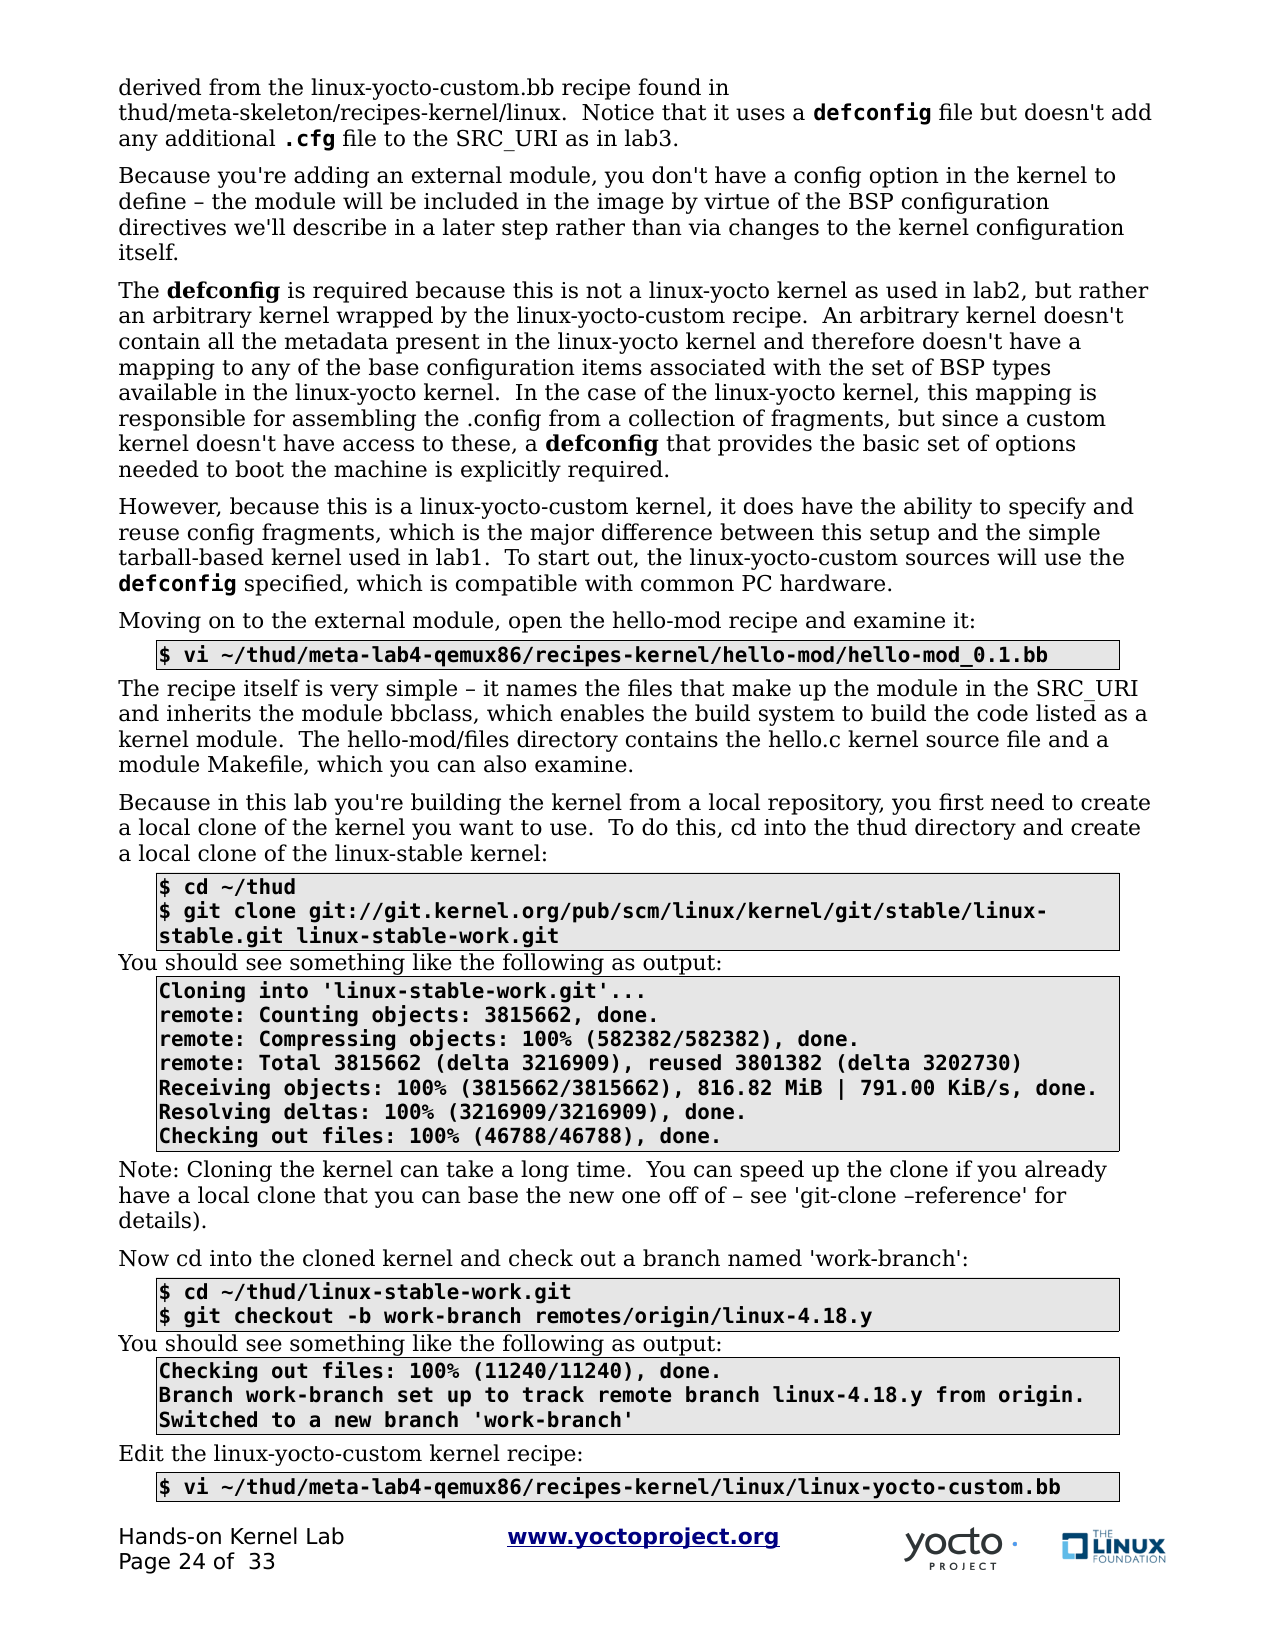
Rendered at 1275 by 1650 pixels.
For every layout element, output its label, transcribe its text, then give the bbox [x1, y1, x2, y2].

text $ cd ~/thud [157, 874, 1119, 897]
text You should see something like the following as output: [118, 1331, 1157, 1357]
text remote: Compressing objects: 100% (582382/582382), done. [157, 1024, 1119, 1049]
text Because you're adding an external module, you don't have a config option in the kernel to define – the module will be included in the image by virtue of the BSP configuration directives we'll describe in a later step rather than via changes to the kernel configuration itself. [118, 164, 1157, 266]
text You should see something like the following as output: [118, 951, 1157, 976]
text Moving on to the external module, open the hello-mod recipe and examine it: [118, 609, 1157, 634]
text $ cd ~/thud/linux-stable-work.git [157, 1279, 1119, 1302]
text Cloning into 'linux-stable-work.git'... [157, 977, 1119, 1000]
text remote: Counting objects: 3815662, done. [157, 1000, 1119, 1024]
text Switched to a new branch 'work-branch' [157, 1405, 1119, 1434]
text $ vi ~/thud/meta-lab4-qemux86/recipes-kernel/hello-mod/hello-mod_0.1.bb [157, 641, 1119, 669]
text Resolving deltas: 100% (3216909/3216909), done. [157, 1097, 1119, 1122]
text $ git checkout -b work-branch remotes/origin/linux-4.18.y [157, 1302, 1119, 1331]
text The defconfig is required because this is not a linux-yocto kernel as used in lab2, but rather an arbitrary kernel wrapped by the linux-yocto-custom recipe. An arbitrary kernel doesn't contain all the metadata present in the linux-yocto kernel and therefore doesn't have a mapping to any of the base configuration items associated with the set of BSP types available in the linux-yocto kernel. In the case of the linux-yocto kernel, this mapping is responsible for assembling the .config from a collection of fragments, but since a custom kernel doesn't have access to these, a defconfig that provides the basic set of options needed to boot the machine is explicitly required. [118, 278, 1157, 482]
text Now cd into the cloned kernel and check out a branch named 'work-branch': [118, 1246, 1157, 1271]
text Note: Cloning the kernel can take a long time. You can speed up the clone if you already have a local clone that you can base the new one off of – see 'git-clone –reference' for details). [118, 1157, 1157, 1234]
text Checking out files: 100% (11240/11240), done. [157, 1358, 1119, 1381]
text remote: Total 3815662 (delta 3216909), reused 3801382 (delta 3202730) [157, 1049, 1119, 1073]
text $ git clone git://git.kernel.org/pub/scm/linux/kernel/git/stable/linux-stable.git linux-stable-work.git [157, 897, 1119, 950]
text Receiving objects: 100% (3815662/3815662), 816.82 MiB | 791.00 KiB/s, done. [157, 1073, 1119, 1097]
text Branch work-branch set up to track remote branch linux-4.18.y from origin. [157, 1381, 1119, 1405]
text Edit the linux-yocto-custom kernel recipe: [118, 1441, 1157, 1466]
text However, because this is a linux-yocto-custom kernel, it does have the ability to specify and reuse config fragments, which is the major difference between this setup and the simple tarball-based kernel used in lab1. To start out, the linux-yocto-custom sources will use the defconfig specified, which is compatible with common PC hardware. [118, 494, 1157, 597]
text The recipe itself is very simple – it names the files that make up the module in the SRC_URI and inherits the module bbclass, which enables the build system to build the code listed as a kernel module. The hello-mod/files directory contains the hello.c kernel source file and a module Makefile, which you can also examine. [118, 676, 1157, 778]
text Checking out files: 100% (46788/46788), done. [157, 1122, 1119, 1151]
text Because in this lab you're building the kernel from a local repository, you first need to create a local clone of the kernel you want to use. To do this, cd into the thud directory and create a local clone of the linux-stable kernel: [118, 790, 1157, 866]
text $ vi ~/thud/meta-lab4-qemux86/recipes-kernel/linux/linux-yocto-custom.bb [157, 1473, 1119, 1501]
text derived from the linux-yocto-custom.bb recipe found in thud/meta-skeleton/recipes-kernel/linux. Notice that it uses a defconfig file but doesn't add any additional .cfg file to the SRC_URI as in lab3. [118, 75, 1157, 152]
